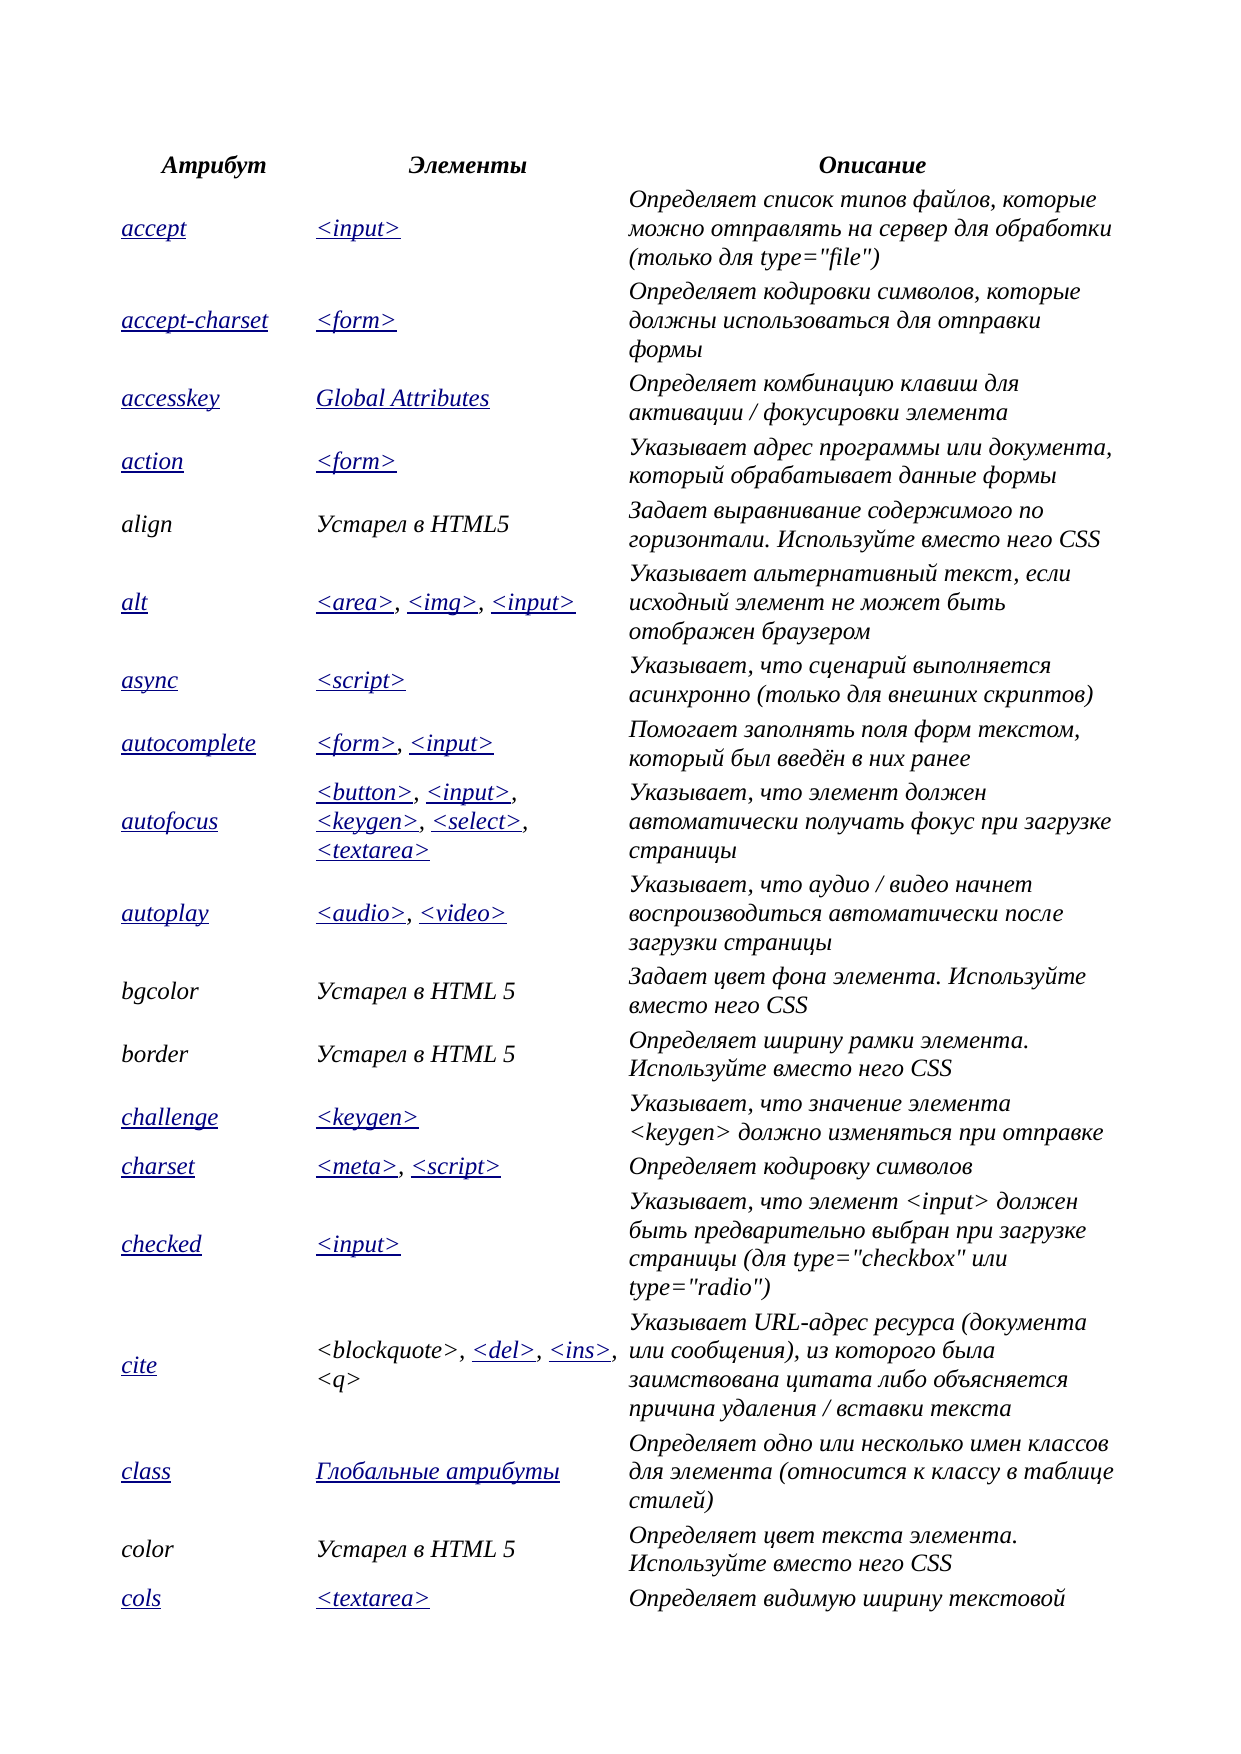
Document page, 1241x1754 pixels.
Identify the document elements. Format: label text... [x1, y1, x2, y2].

table_cell autocomplete [118, 711, 313, 774]
table_cell Указывает, что элемент должен автоматически получать фокус при загрузке страницы [626, 774, 1122, 866]
table_cell <audio>, <video> [313, 866, 626, 958]
table_cell Определяет кодировки символов, которые должны использоваться для отправки формы [626, 274, 1122, 366]
table_cell Задает цвет фона элемента. Используйте вместо него CSS [626, 959, 1122, 1022]
table_cell accesskey [118, 366, 313, 429]
table_cell <form> [313, 274, 626, 366]
table_cell cite [118, 1304, 313, 1425]
table_header Атрибут [118, 147, 313, 181]
table_cell Указывает альтернативный текст, если исходный элемент не может быть отображен браузером [626, 556, 1122, 648]
table_cell <keygen> [313, 1085, 626, 1148]
table_cell Устарел в HTML 5 [313, 1517, 626, 1580]
table_cell Global Attributes [313, 366, 626, 429]
table_header Элементы [313, 147, 626, 181]
table_cell Указывает, что значение элемента <keygen> должно изменяться при отправке [626, 1085, 1122, 1148]
table_cell color [118, 1517, 313, 1580]
table_cell <input> [313, 1183, 626, 1304]
table_cell autofocus [118, 774, 313, 866]
table_cell Глобальные атрибуты [313, 1425, 626, 1517]
table_cell <textarea> [313, 1580, 626, 1615]
table_cell Указывает, что элемент <input> должен быть предварительно выбран при загрузке страницы (для type="checkbox" или type="radio") [626, 1183, 1122, 1304]
table_cell border [118, 1022, 313, 1085]
table_cell Указывает адрес программы или документа, который обрабатывает данные формы [626, 429, 1122, 492]
table_cell <input> [313, 181, 626, 273]
table_cell Определяет ширину рамки элемента. Используйте вместо него CSS [626, 1022, 1122, 1085]
table_cell class [118, 1425, 313, 1517]
table_cell Помогает заполнять поля форм текстом, который был введён в них ранее [626, 711, 1122, 774]
table_cell cols [118, 1580, 313, 1615]
table_cell challenge [118, 1085, 313, 1148]
table_cell alt [118, 556, 313, 648]
table_cell Определяет кодировку символов [626, 1149, 1122, 1183]
table_cell Определяет список типов файлов, которые можно отправлять на сервер для обработки (только для type="file") [626, 181, 1122, 273]
table_cell Определяет комбинацию клавиш для активации / фокусировки элемента [626, 366, 1122, 429]
table_cell accept-charset [118, 274, 313, 366]
table_cell <script> [313, 648, 626, 711]
table_cell checked [118, 1183, 313, 1304]
table_cell Устарел в HTML5 [313, 492, 626, 556]
table_cell autoplay [118, 866, 313, 958]
table_cell <form>, <input> [313, 711, 626, 774]
table_cell Устарел в HTML 5 [313, 1022, 626, 1085]
table_cell Указывает, что аудио / видео начнет воспроизводиться автоматически после загрузки страницы [626, 866, 1122, 958]
table_cell <button>, <input>, <keygen>, <select>, <textarea> [313, 774, 626, 866]
table_cell Определяет цвет текста элемента. Используйте вместо него CSS [626, 1517, 1122, 1580]
table_header Описание [626, 147, 1122, 181]
table_cell charset [118, 1149, 313, 1183]
table_cell Определяет одно или несколько имен классов для элемента (относится к классу в таблице стилей) [626, 1425, 1122, 1517]
table_cell <area>, <img>, <input> [313, 556, 626, 648]
table_cell Задает выравнивание содержимого по горизонтали. Используйте вместо него CSS [626, 492, 1122, 556]
table_cell Указывает, что сценарий выполняется асинхронно (только для внешних скриптов) [626, 648, 1122, 711]
table_cell <meta>, <script> [313, 1149, 626, 1183]
table_cell accept [118, 181, 313, 273]
table_cell action [118, 429, 313, 492]
table_cell <blockquote>, <del>, <ins>, <q> [313, 1304, 626, 1425]
table_cell align [118, 492, 313, 556]
table_cell Указывает URL-адрес ресурса (документа или сообщения), из которого была заимствована цитата либо объясняется причина удаления / вставки текста [626, 1304, 1122, 1425]
table_cell Устарел в HTML 5 [313, 959, 626, 1022]
table_cell Определяет видимую ширину текстовой [626, 1580, 1122, 1615]
table_cell async [118, 648, 313, 711]
table_cell bgcolor [118, 959, 313, 1022]
table_cell <form> [313, 429, 626, 492]
